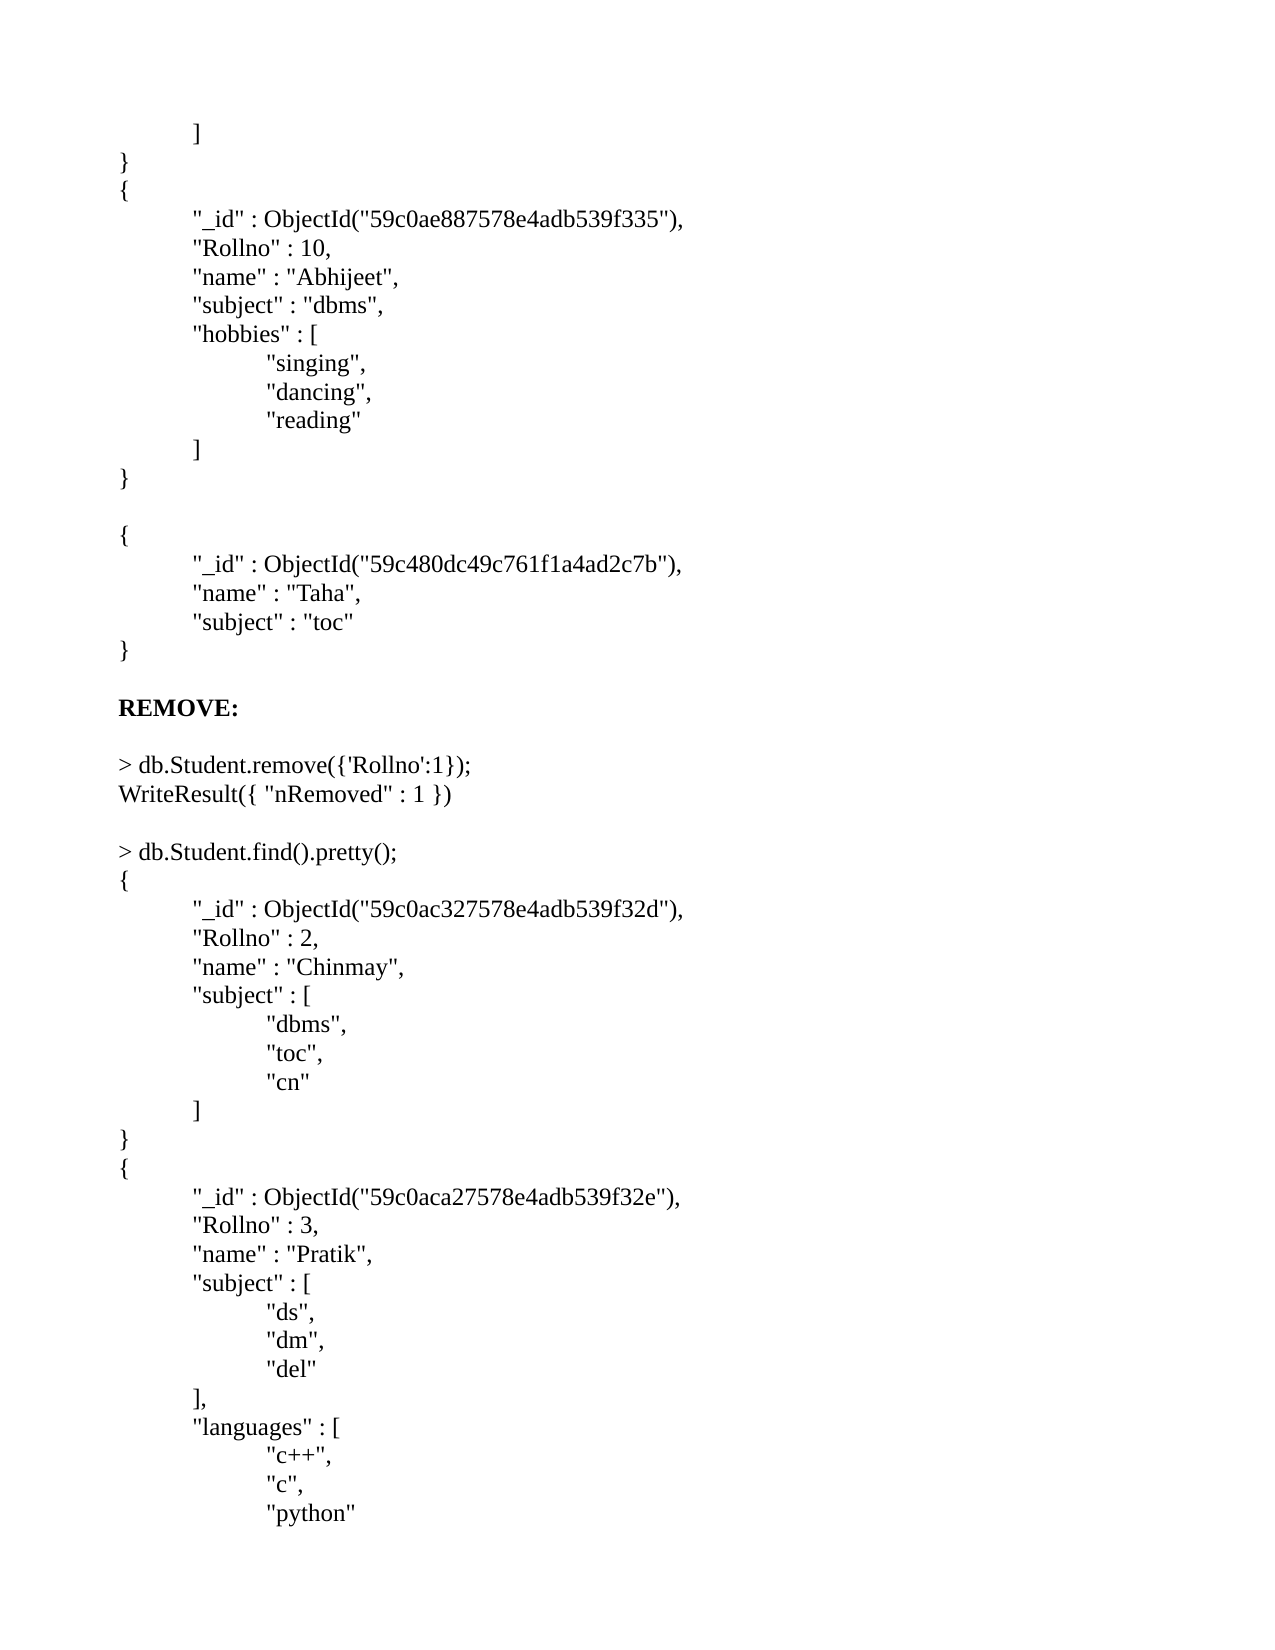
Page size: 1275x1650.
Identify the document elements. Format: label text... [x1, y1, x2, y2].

text "name" : "Abhijeet", [118, 262, 1157, 291]
text "subject" : [ [118, 981, 1157, 1009]
text } [118, 463, 1157, 492]
text > db.Student.find().pretty(); [118, 837, 1157, 866]
text "dm", [118, 1326, 1157, 1354]
text "python" [118, 1498, 1157, 1527]
text ], [118, 1383, 1157, 1412]
text > db.Student.remove({'Rollno':1}); [118, 751, 1157, 779]
text "_id" : ObjectId("59c480dc49c761f1a4ad2c7b"), [118, 549, 1157, 578]
text "Rollno" : 2, [118, 923, 1157, 952]
text { [118, 1153, 1157, 1182]
text "cn" [118, 1067, 1157, 1096]
text "dbms", [118, 1009, 1157, 1038]
text "c", [118, 1469, 1157, 1498]
text "name" : "Taha", [118, 578, 1157, 607]
text } [118, 1124, 1157, 1153]
text ] [118, 118, 1157, 147]
text ] [118, 1096, 1157, 1124]
text "Rollno" : 10, [118, 233, 1157, 262]
text "del" [118, 1354, 1157, 1383]
text WriteResult({ "nRemoved" : 1 }) [118, 779, 1157, 808]
text "ds", [118, 1297, 1157, 1326]
text "reading" [118, 406, 1157, 434]
text ] [118, 434, 1157, 463]
text } [118, 147, 1157, 176]
text "dancing", [118, 377, 1157, 406]
text "Rollno" : 3, [118, 1211, 1157, 1239]
text "hobbies" : [ [118, 319, 1157, 348]
text "toc", [118, 1038, 1157, 1067]
text "name" : "Pratik", [118, 1239, 1157, 1268]
text REMOVE: [118, 693, 1157, 722]
text { [118, 176, 1157, 204]
text { [118, 866, 1157, 894]
text "subject" : [ [118, 1268, 1157, 1297]
text "name" : "Chinmay", [118, 952, 1157, 981]
text "languages" : [ [118, 1412, 1157, 1441]
text "singing", [118, 348, 1157, 377]
text "c++", [118, 1441, 1157, 1469]
text } [118, 636, 1157, 664]
text { [118, 521, 1157, 549]
text "_id" : ObjectId("59c0ac327578e4adb539f32d"), [118, 894, 1157, 923]
text "_id" : ObjectId("59c0aca27578e4adb539f32e"), [118, 1182, 1157, 1211]
text "_id" : ObjectId("59c0ae887578e4adb539f335"), [118, 204, 1157, 233]
text "subject" : "toc" [118, 607, 1157, 636]
text "subject" : "dbms", [118, 291, 1157, 319]
